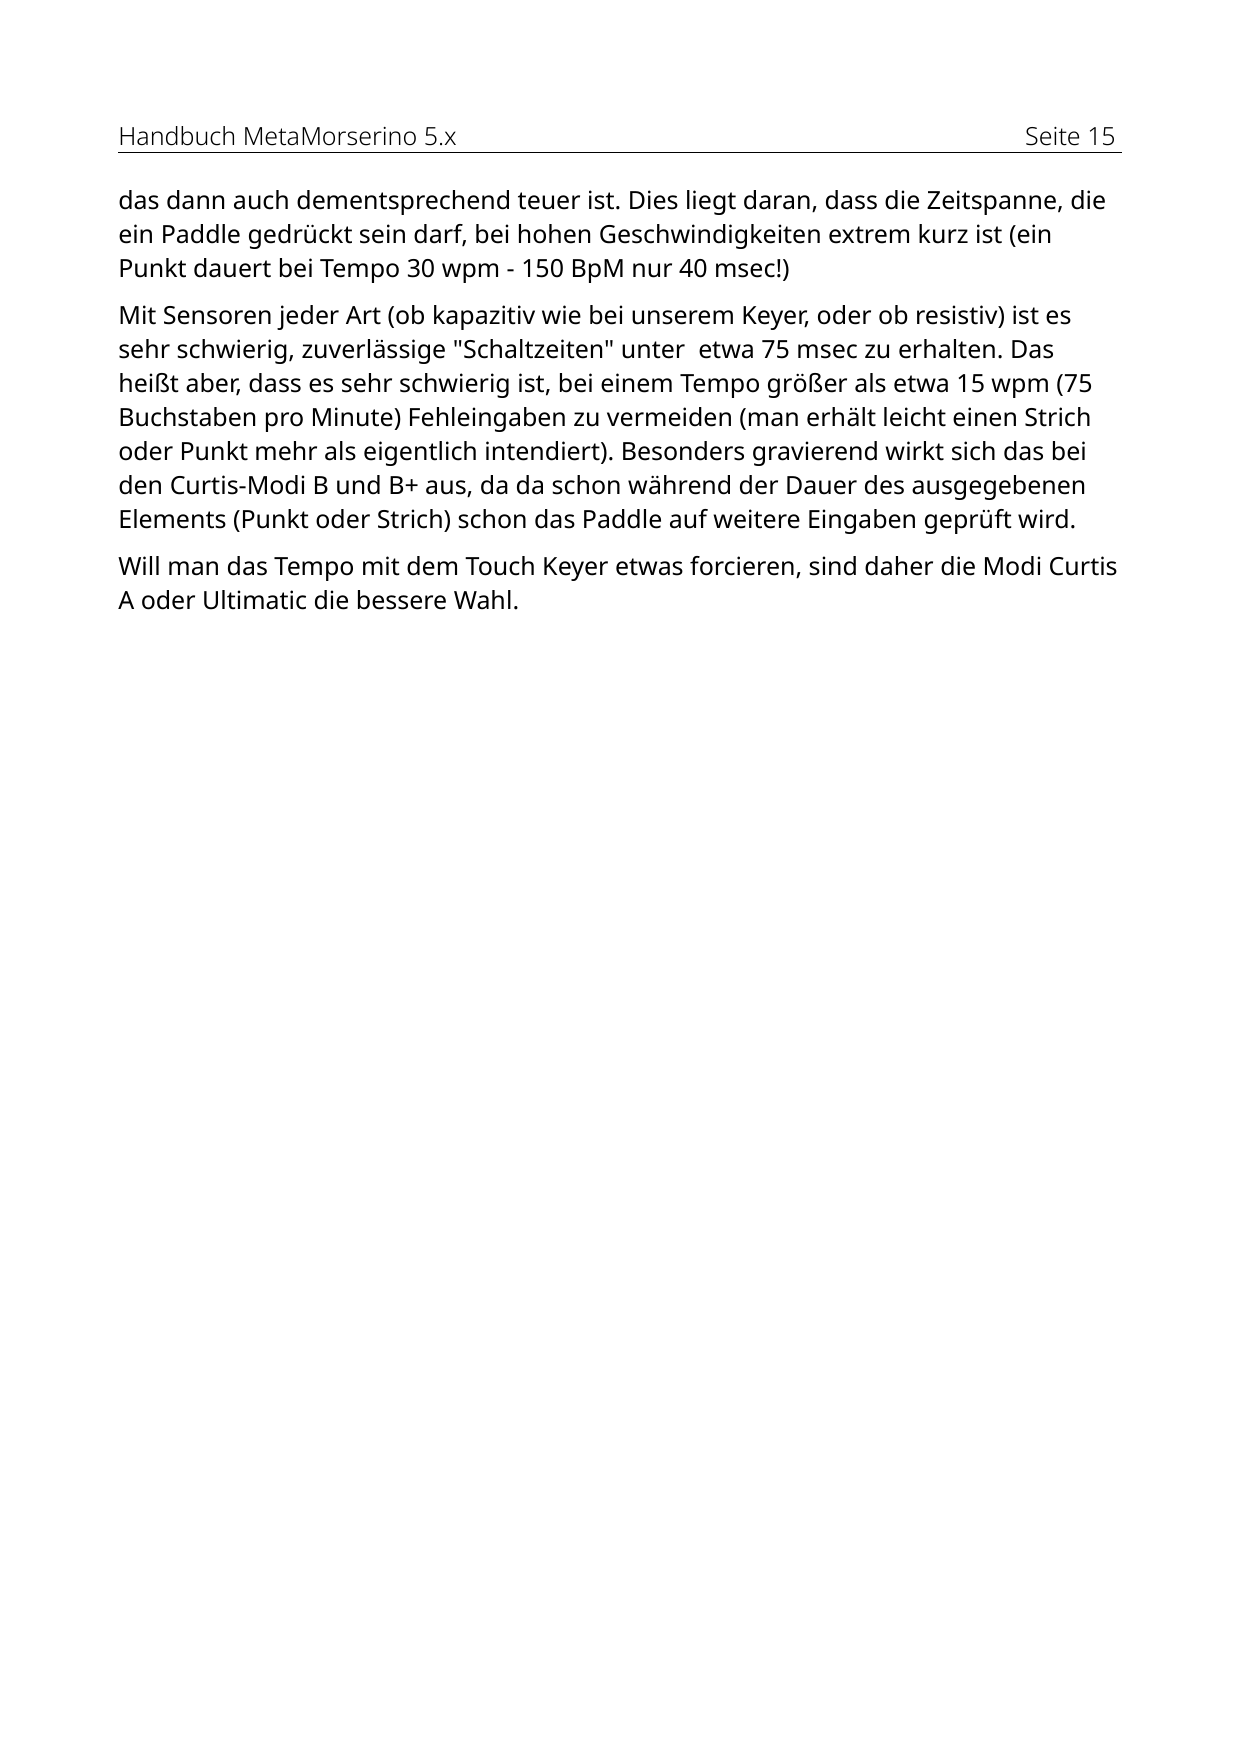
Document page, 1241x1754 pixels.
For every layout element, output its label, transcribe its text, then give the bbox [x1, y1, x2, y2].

text das dann auch dementsprechend teuer ist. Dies liegt daran, dass die Zeitspanne, die ein Paddle gedrückt sein darf, bei hohen Geschwindigkeiten extrem kurz ist (ein Punkt dauert bei Tempo 30 wpm - 150 BpM nur 40 msec!) [118, 183, 1122, 285]
text Mit Sensoren jeder Art (ob kapazitiv wie bei unserem Keyer, oder ob resistiv) ist es sehr schwierig, zuverlässige "Schaltzeiten" unter etwa 75 msec zu erhalten. Das heißt aber, dass es sehr schwierig ist, bei einem Tempo größer als etwa 15 wpm (75 Buchstaben pro Minute) Fehleingaben zu vermeiden (man erhält leicht einen Strich oder Punkt mehr als eigentlich intendiert). Besonders gravierend wirkt sich das bei den Curtis-Modi B und B+ aus, da da schon während der Dauer des ausgegebenen Elements (Punkt oder Strich) schon das Paddle auf weitere Eingaben geprüft wird. [118, 297, 1122, 536]
text Will man das Tempo mit dem Touch Keyer etwas forcieren, sind daher die Modi Curtis A oder Ultimatic die bessere Wahl. [118, 548, 1122, 616]
